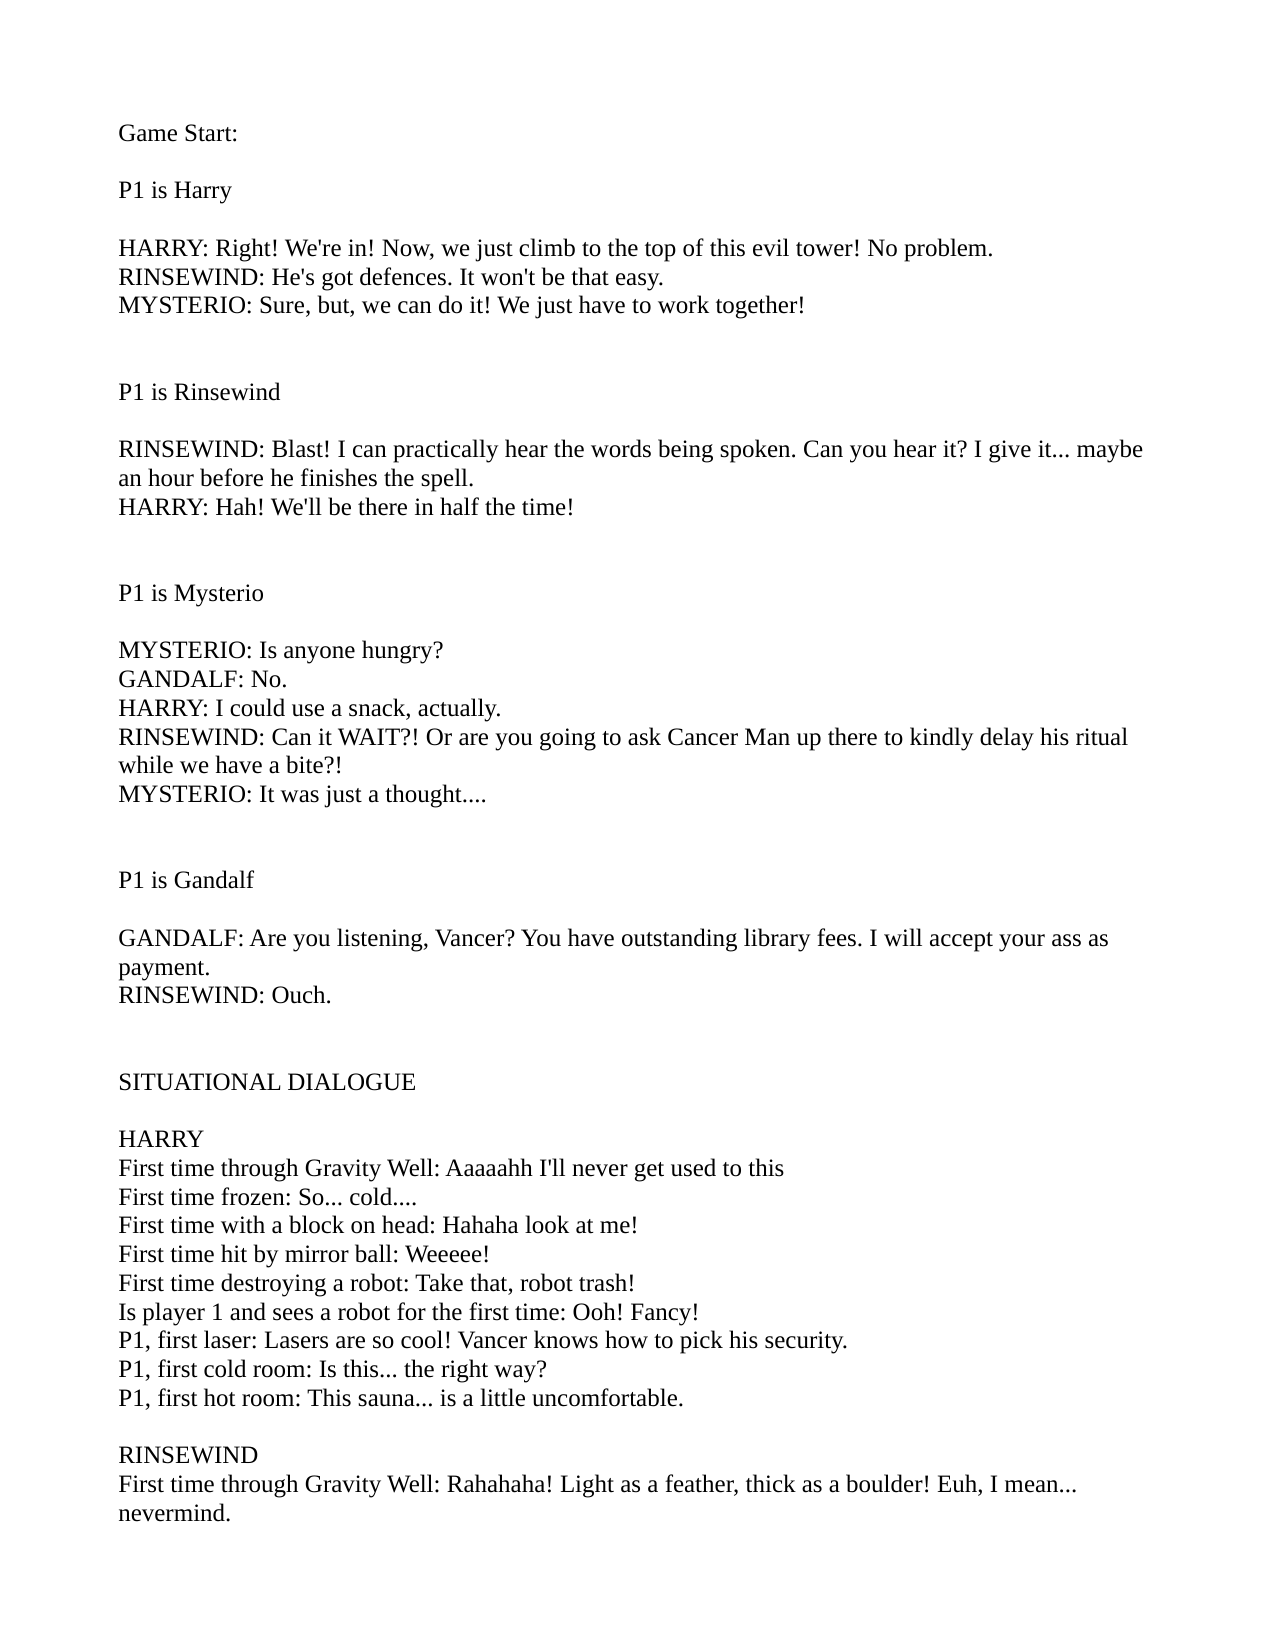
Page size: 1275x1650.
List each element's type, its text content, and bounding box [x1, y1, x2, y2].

text First time hit by mirror ball: Weeeee! [118, 1239, 1157, 1268]
text HARRY: Hah! We'll be there in half the time! [118, 492, 1157, 521]
text MYSTERIO: Is anyone hungry? [118, 636, 1157, 664]
text RINSEWIND: Can it WAIT?! Or are you going to ask Cancer Man up there to kindly delay his ritual while we have a bite?! [118, 722, 1157, 779]
text GANDALF: Are you listening, Vancer? You have outstanding library fees. I will accept your ass as payment. [118, 923, 1157, 981]
text RINSEWIND [118, 1441, 1157, 1469]
text First time through Gravity Well: Rahahaha! Light as a feather, thick as a boulder! Euh, I mean... nevermind. [118, 1469, 1157, 1527]
text First time destroying a robot: Take that, robot trash! [118, 1268, 1157, 1297]
text Game Start: [118, 118, 1157, 147]
text Is player 1 and sees a robot for the first time: Ooh! Fancy! [118, 1297, 1157, 1326]
text HARRY [118, 1124, 1157, 1153]
text RINSEWIND: He's got defences. It won't be that easy. [118, 262, 1157, 291]
text P1 is Gandalf [118, 866, 1157, 894]
text First time with a block on head: Hahaha look at me! [118, 1211, 1157, 1239]
text MYSTERIO: It was just a thought.... [118, 779, 1157, 808]
text P1 is Rinsewind [118, 377, 1157, 406]
text P1 is Mysterio [118, 578, 1157, 607]
text HARRY: I could use a snack, actually. [118, 693, 1157, 722]
text MYSTERIO: Sure, but, we can do it! We just have to work together! [118, 291, 1157, 319]
text P1, first cold room: Is this... the right way? [118, 1354, 1157, 1383]
text First time through Gravity Well: Aaaaahh I'll never get used to this [118, 1153, 1157, 1182]
text P1 is Harry [118, 176, 1157, 204]
text GANDALF: No. [118, 664, 1157, 693]
text P1, first hot room: This sauna... is a little uncomfortable. [118, 1383, 1157, 1412]
text P1, first laser: Lasers are so cool! Vancer knows how to pick his security. [118, 1326, 1157, 1354]
text First time frozen: So... cold.... [118, 1182, 1157, 1211]
text RINSEWIND: Ouch. [118, 981, 1157, 1009]
text RINSEWIND: Blast! I can practically hear the words being spoken. Can you hear it? I give it... maybe an hour before he finishes the spell. [118, 434, 1157, 492]
text HARRY: Right! We're in! Now, we just climb to the top of this evil tower! No problem. [118, 233, 1157, 262]
text SITUATIONAL DIALOGUE [118, 1067, 1157, 1096]
